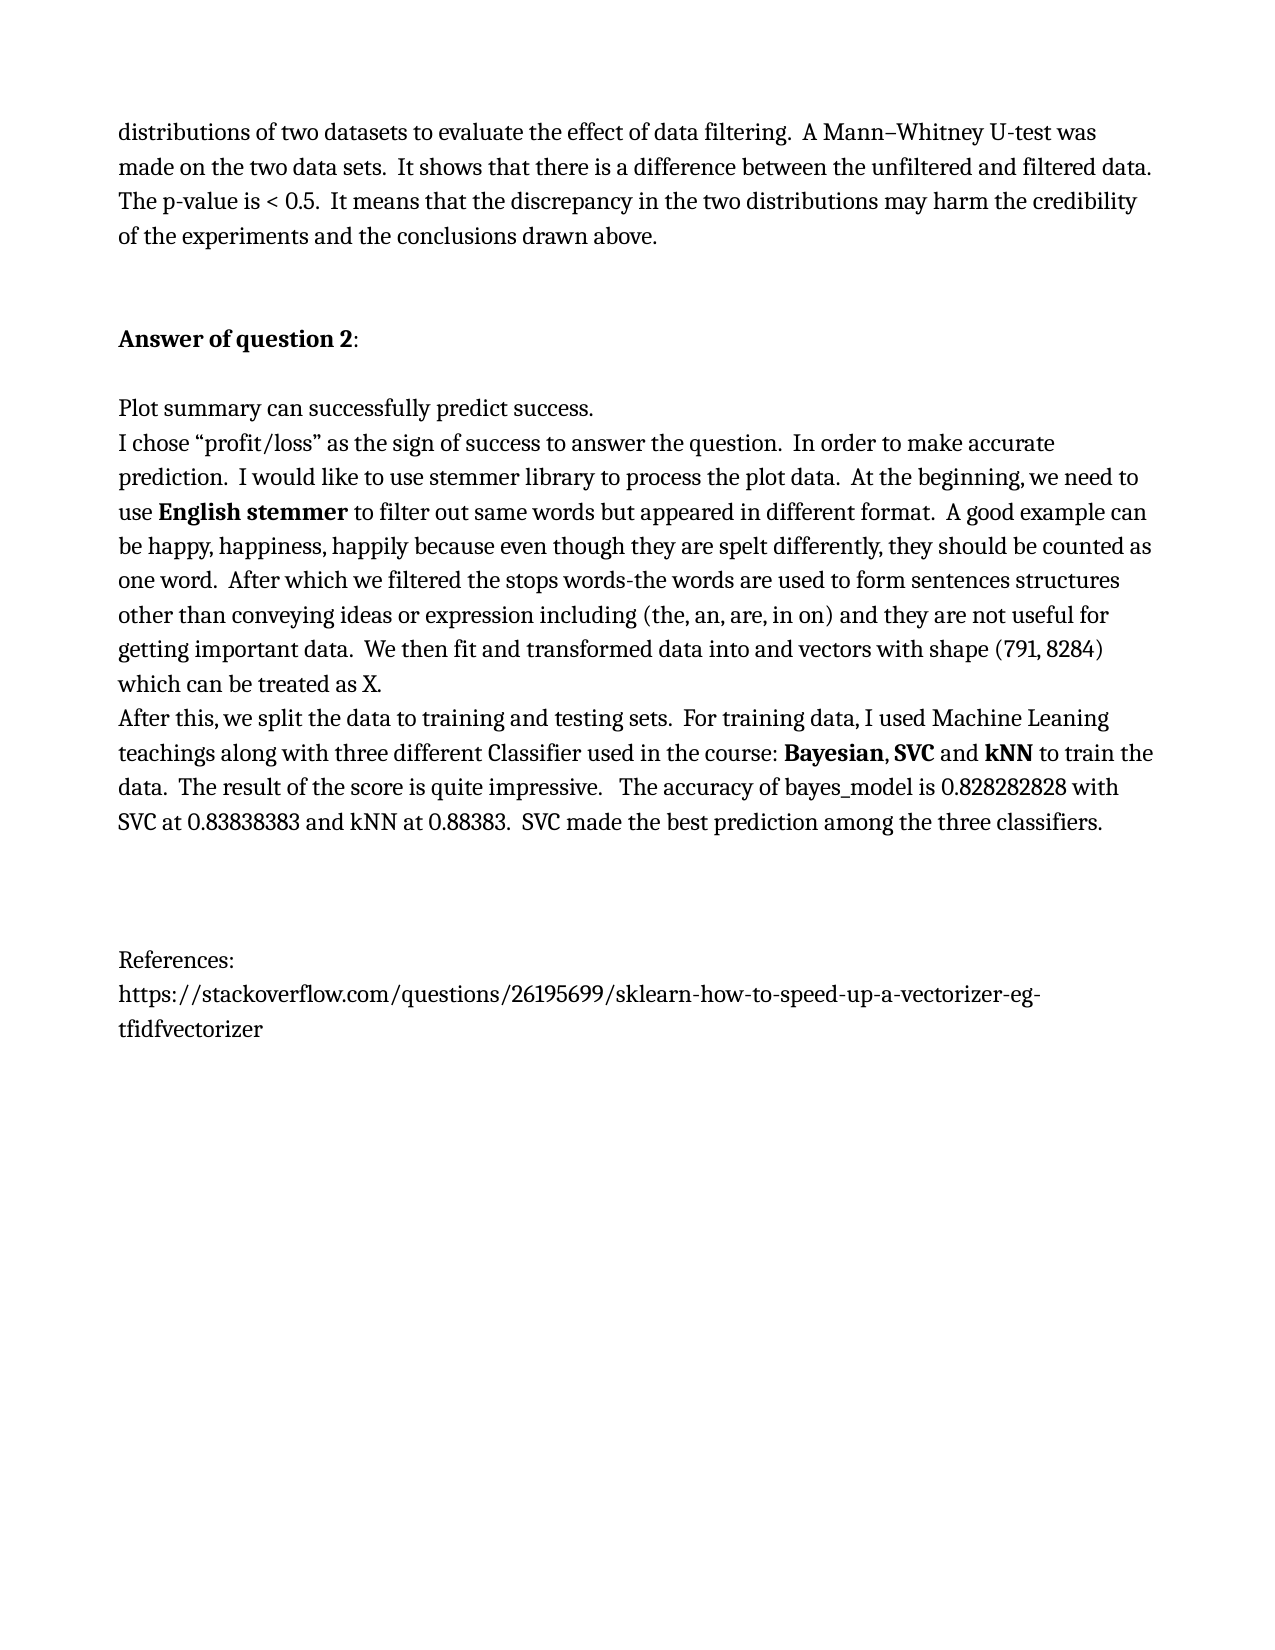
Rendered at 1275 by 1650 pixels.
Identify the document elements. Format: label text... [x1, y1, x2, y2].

text distributions of two datasets to evaluate the effect of data filtering. A Mann–Whitney U-test was made on the two data sets. It shows that there is a difference between the unfiltered and filtered data. The p-value is < 0.5. It means that the discrepancy in the two distributions may harm the credibility of the experiments and the conclusions drawn above. [118, 118, 1157, 250]
text Plot summary can successfully predict success. [118, 394, 1157, 423]
text https://stackoverflow.com/questions/26195699/sklearn-how-to-speed-up-a-vectorizer-eg-tfidfvectorizer [118, 980, 1157, 1043]
text After this, we split the data to training and testing sets. For training data, I used Machine Leaning teachings along with three different Classifier used in the course: Bayesian, SVC and kNN to train the data. The result of the score is quite impressive. The accuracy of bayes_model is 0.828282828 with SVC at 0.83838383 and kNN at 0.88383. SVC made the best prediction among the three classifiers. [118, 704, 1157, 836]
text References: [118, 946, 1157, 974]
text Answer of question 2: [118, 325, 1157, 354]
text I chose “profit/loss” as the sign of success to answer the question. In order to make accurate prediction. I would like to use stemmer library to process the plot data. At the beginning, we need to use English stemmer to filter out same words but appeared in different format. A good example can be happy, happiness, happily because even though they are spelt differently, they should be counted as one word. After which we filtered the stops words-the words are used to form sentences structures other than conveying ideas or expression including (the, an, are, in on) and they are not useful for getting important data. We then fit and transformed data into and vectors with shape (791, 8284) which can be treated as X. [118, 428, 1157, 698]
